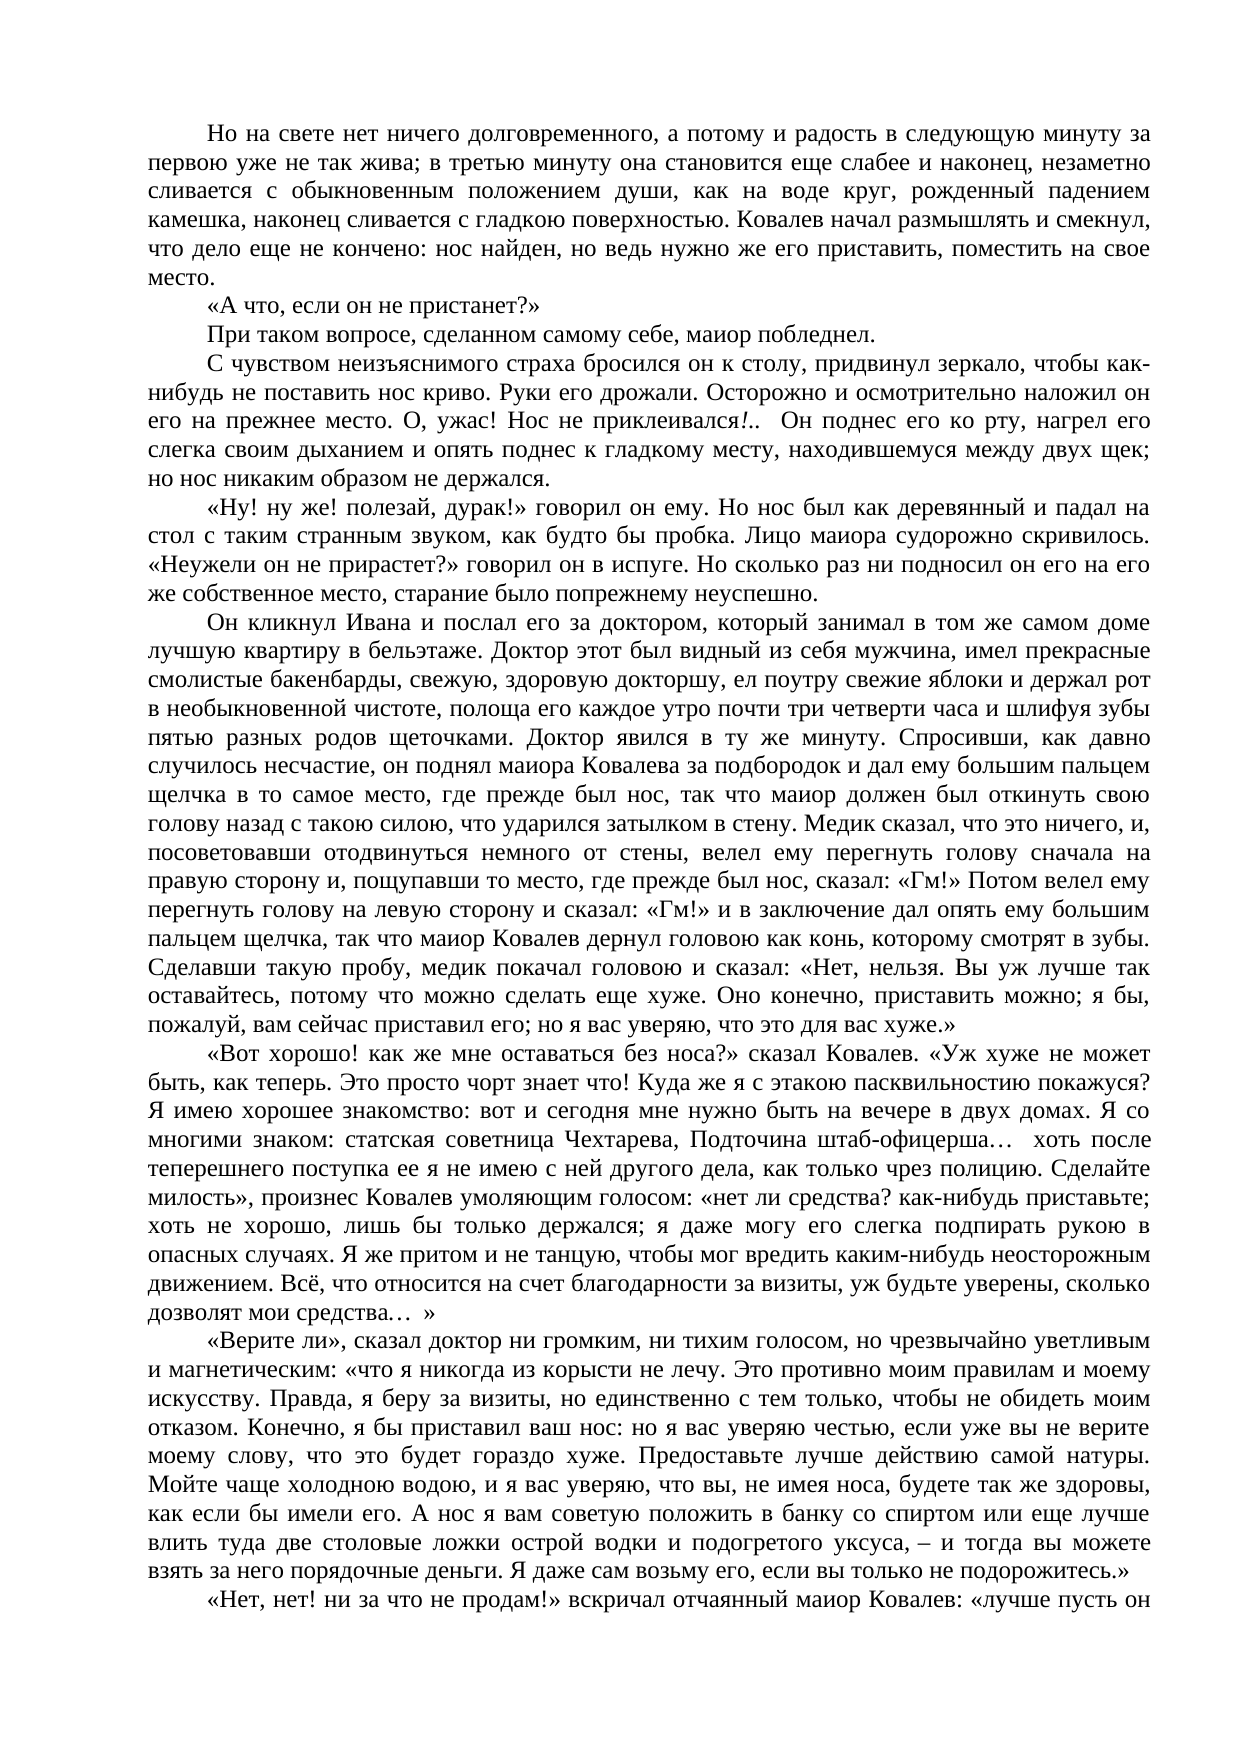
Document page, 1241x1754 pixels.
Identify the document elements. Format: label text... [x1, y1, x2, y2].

text «Верите ли», сказал доктор ни громким, ни тихим голосом, но чрезвычайно уветливым и магнетическим: «что я никогда из корысти не лечу. Это противно моим правилам и моему искусству. Правда, я беру за визиты, но единственно с тем только, чтобы не обидеть моим отказом. Конечно, я бы приставил ваш нос: но я вас уверяю честью, если уже вы не верите моему слову, что это будет гораздо хуже. Предоставьте лучше действию самой натуры. Мойте чаще холодною водою, и я вас уверяю, что вы, не имея носа, будете так же здоровы, как если бы имели его. А нос я вам советую положить в банку со спиртом или еще лучше влить туда две столовые ложки острой водки и подогретого уксуса, – и тогда вы можете взять за него порядочные деньги. Я даже сам возьму его, если вы только не подорожитесь.» [148, 1326, 1152, 1584]
text «Ну! ну же! полезай, дурак!» говорил он ему. Но нос был как деревянный и падал на стол с таким странным звуком, как будто бы пробка. Лицо маиора судорожно скривилось. «Неужели он не прирастет?» говорил он в испуге. Но сколько раз ни подносил он его на его же собственное место, старание было попрежнему неуспешно. [148, 492, 1152, 607]
text С чувством неизъяснимого страха бросился он к столу, придвинул зеркало, чтобы как-нибудь не поставить нос криво. Руки его дрожали. Осторожно и осмотрительно наложил он его на прежнее место. О, ужас! Нос не приклеивался!.. Он поднес его ко рту, нагрел его слегка своим дыханием и опять поднес к гладкому месту, находившемуся между двух щек; но нос никаким образом не держался. [148, 348, 1152, 492]
text Он кликнул Ивана и послал его за доктором, который занимал в том же самом доме лучшую квартиру в бельэтаже. Доктор этот был видный из себя мужчина, имел прекрасные смолистые бакенбарды, свежую, здоровую докторшу, ел поутру свежие яблоки и держал рот в необыкновенной чистоте, полоща его каждое утро почти три четверти часа и шлифуя зубы пятью разных родов щеточками. Доктор явился в ту же минуту. Спросивши, как давно случилось несчастие, он поднял маиора Ковалева за подбородок и дал ему большим пальцем щелчка в то самое место, где прежде был нос, так что маиор должен был откинуть свою голову назад с такою силою, что ударился затылком в стену. Медик сказал, что это ничего, и, посоветовавши отодвинуться немного от стены, велел ему перегнуть голову сначала на правую сторону и, пощупавши то место, где прежде был нос, сказал: «Гм!» Потом велел ему перегнуть голову на левую сторону и сказал: «Гм!» и в заключение дал опять ему большим пальцем щелчка, так что маиор Ковалев дернул головою как конь, которому смотрят в зубы. Сделавши такую пробу, медик покачал головою и сказал: «Нет, нельзя. Вы уж лучше так оставайтесь, потому что можно сделать еще хуже. Оно конечно, приставить можно; я бы, пожалуй, вам сейчас приставил его; но я вас уверяю, что это для вас хуже.» [148, 607, 1152, 1038]
text При таком вопросе, сделанном самому себе, маиор побледнел. [148, 319, 1152, 348]
text Но на свете нет ничего долговременного, а потому и радость в следующую минуту за первою уже не так жива; в третью минуту она становится еще слабее и наконец, незаметно сливается с обыкновенным положением души, как на воде круг, рожденный падением камешка, наконец сливается с гладкою поверхностью. Ковалев начал размышлять и смекнул, что дело еще не кончено: нос найден, но ведь нужно же его приставить, поместить на свое место. [148, 118, 1152, 291]
text «Нет, нет! ни за что не продам!» вскричал отчаянный маиор Ковалев: «лучше пусть он [148, 1584, 1152, 1613]
text «Вот хорошо! как же мне оставаться без носа?» сказал Ковалев. «Уж хуже не может быть, как теперь. Это просто чорт знает что! Куда же я с этакою пасквильностию покажуся? Я имею хорошее знакомство: вот и сегодня мне нужно быть на вечере в двух домах. Я со многими знаком: статская советница Чехтарева, Подточина штаб-офицерша… хоть после теперешнего поступка ее я не имею с ней другого дела, как только чрез полицию. Сделайте милость», произнес Ковалев умоляющим голосом: «нет ли средства? как-нибудь приставьте; хоть не хорошо, лишь бы только держался; я даже могу его слегка подпирать рукою в опасных случаях. Я же притом и не танцую, чтобы мог вредить каким-нибудь неосторожным движением. Всё, что относится на счет благодарности за визиты, уж будьте уверены, сколько дозволят мои средства… » [148, 1038, 1152, 1326]
text «А что, если он не пристанет?» [148, 291, 1152, 319]
